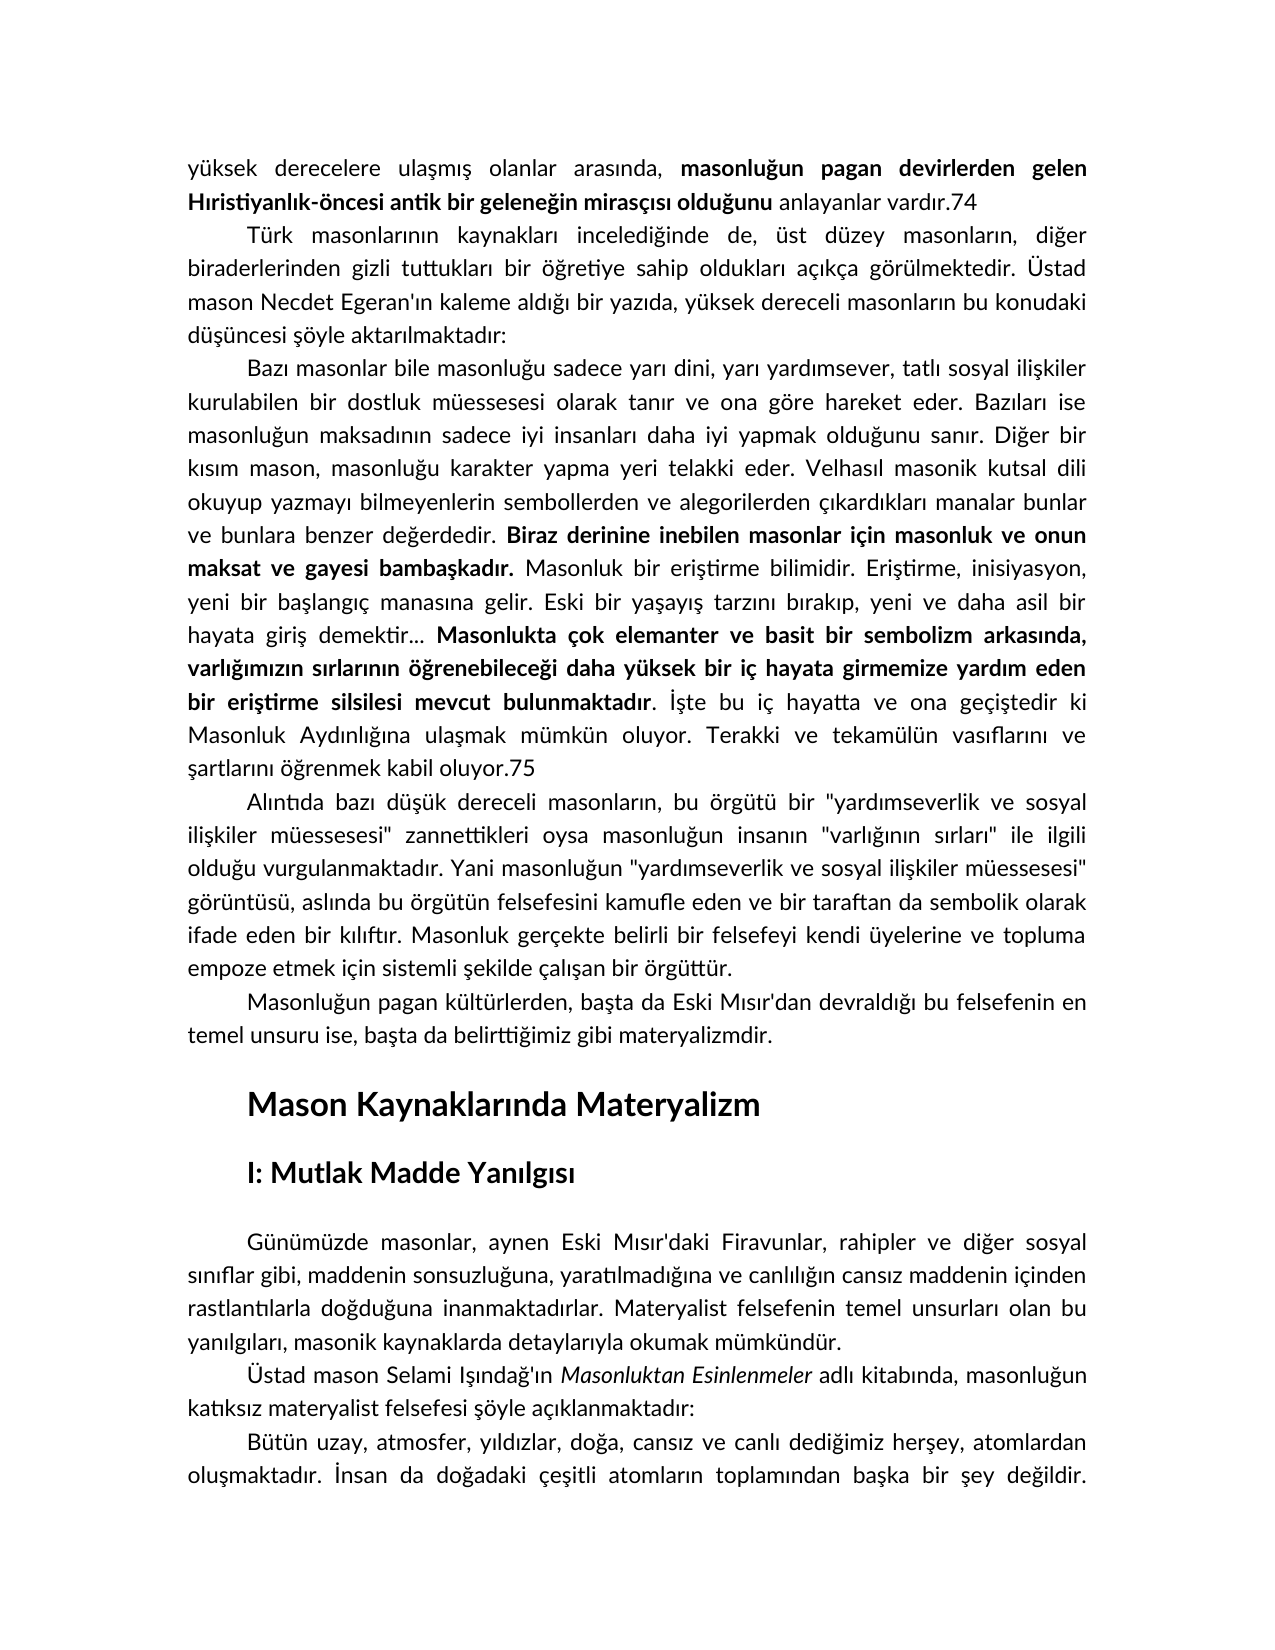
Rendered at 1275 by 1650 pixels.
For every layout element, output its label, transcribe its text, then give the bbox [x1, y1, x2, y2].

text Alıntıda bazı düşük dereceli masonların, bu örgütü bir "yardımseverlik ve sosyal ilişkiler müessesesi" zannettikleri oysa masonluğun insanın "varlığının sırları" ile ilgili olduğu vurgulanmaktadır. Yani masonluğun "yardımseverlik ve sosyal ilişkiler müessesesi" görüntüsü, aslında bu örgütün felsefesini kamufle eden ve bir taraftan da sembolik olarak ifade eden bir kılıftır. Masonluk gerçekte belirli bir felsefeyi kendi üyelerine ve topluma empoze etmek için sistemli şekilde çalışan bir örgüttür. [187, 783, 1087, 983]
text Bütün uzay, atmosfer, yıldızlar, doğa, cansız ve canlı dediğimiz herşey, atomlardan oluşmaktadır. İnsan da doğadaki çeşitli atomların toplamından başka bir şey değildir. [187, 1423, 1087, 1490]
text Mason Kaynaklarında Materyalizm [187, 1083, 1087, 1123]
text Bazı masonlar bile masonluğu sadece yarı dini, yarı yardımsever, tatlı sosyal ilişkiler kurulabilen bir dostluk müessesesi olarak tanır ve ona göre hareket eder. Bazıları ise masonluğun maksadının sadece iyi insanları daha iyi yapmak olduğunu sanır. Diğer bir kısım mason, masonluğu karakter yapma yeri telakki eder. Velhasıl masonik kutsal dili okuyup yazmayı bilmeyenlerin sembollerden ve alegorilerden çıkardıkları manalar bunlar ve bunlara benzer değerdedir. Biraz derinine inebilen masonlar için masonluk ve onun maksat ve gayesi bambaşkadır. Masonluk bir eriştirme bilimidir. Eriştirme, inisiyasyon, yeni bir başlangıç manasına gelir. Eski bir yaşayış tarzını bırakıp, yeni ve daha asil bir hayata giriş demektir... Masonlukta çok elemanter ve basit bir sembolizm arkasında, varlığımızın sırlarının öğrenebileceği daha yüksek bir iç hayata girmemize yardım eden bir eriştirme silsilesi mevcut bulunmaktadır. İşte bu iç hayatta ve ona geçiştedir ki Masonluk Aydınlığına ulaşmak mümkün oluyor. Terakki ve tekamülün vasıflarını ve şartlarını öğrenmek kabil oluyor.75 [187, 350, 1087, 783]
text yüksek derecelere ulaşmış olanlar arasında, masonluğun pagan devirlerden gelen Hıristiyanlık-öncesi antik bir geleneğin mirasçısı olduğunu anlayanlar vardır.74 [187, 150, 1087, 217]
text Günümüzde masonlar, aynen Eski Mısır'daki Firavunlar, rahipler ve diğer sosyal sınıflar gibi, maddenin sonsuzluğuna, yaratılmadığına ve canlılığın cansız maddenin içinden rastlantılarla doğduğuna inanmaktadırlar. Materyalist felsefenin temel unsurları olan bu yanılgıları, masonik kaynaklarda detaylarıyla okumak mümkündür. [187, 1223, 1087, 1357]
text I: Mutlak Madde Yanılgısı [187, 1157, 1087, 1190]
text Masonluğun pagan kültürlerden, başta da Eski Mısır'dan devraldığı bu felsefenin en temel unsuru ise, başta da belirttiğimiz gibi materyalizmdir. [187, 983, 1087, 1050]
text Üstad mason Selami Işındağ'ın Masonluktan Esinlenmeler adlı kitabında, masonluğun katıksız materyalist felsefesi şöyle açıklanmaktadır: [187, 1357, 1087, 1423]
text Türk masonlarının kaynakları incelediğinde de, üst düzey masonların, diğer biraderlerinden gizli tuttukları bir öğretiye sahip oldukları açıkça görülmektedir. Üstad mason Necdet Egeran'ın kaleme aldığı bir yazıda, yüksek dereceli masonların bu konudaki düşüncesi şöyle aktarılmaktadır: [187, 217, 1087, 350]
